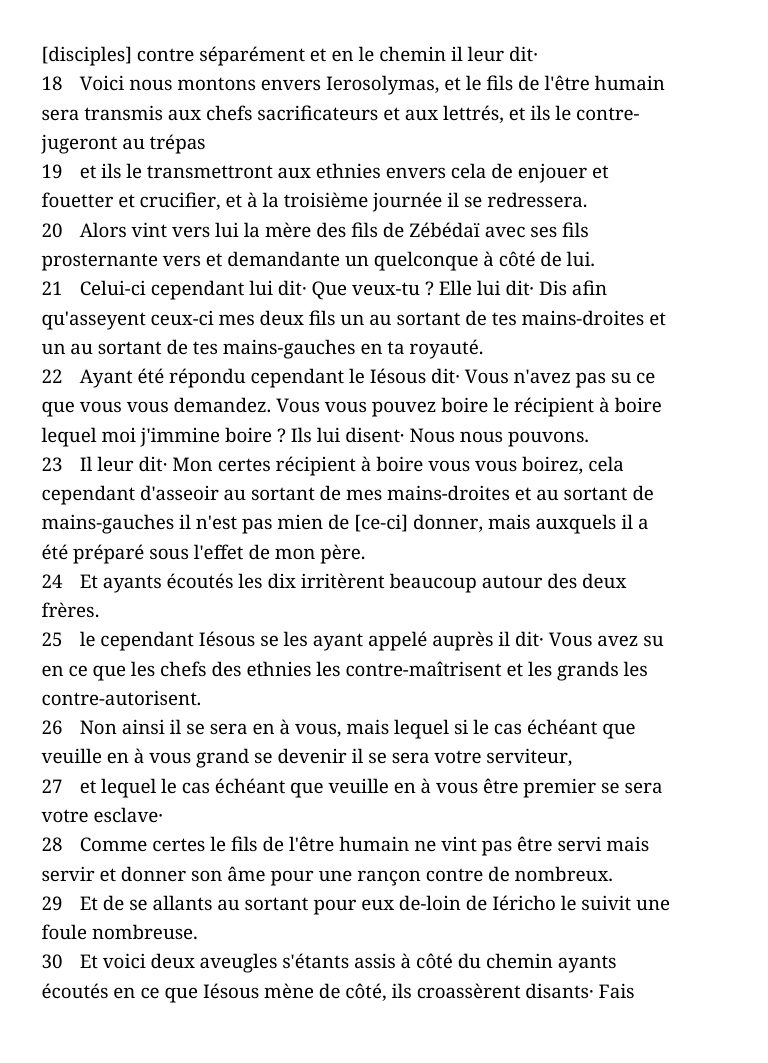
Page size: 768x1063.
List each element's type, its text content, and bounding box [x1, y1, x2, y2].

text [disciples] contre séparément et en le chemin il leur dit· 18 Voici nous montons envers Ierosolymas, et le fils de l'être humain sera transmis aux chefs sacrificateurs et aux lettrés, et ils le contre-jugeront au trépas 19 et ils le transmettront aux ethnies envers cela de enjouer et fouetter et crucifier, et à la troisième journée il se redressera. 20 Alors vint vers lui la mère des fils de Zébédaï avec ses fils prosternante vers et demandante un quelconque à côté de lui. 21 Celui-ci cependant lui dit· Que veux-tu ? Elle lui dit· Dis afin qu'asseyent ceux-ci mes deux fils un au sortant de tes mains-droites et un au sortant de tes mains-gauches en ta royauté. 22 Ayant été répondu cependant le Iésous dit· Vous n'avez pas su ce que vous vous demandez. Vous vous pouvez boire le récipient à boire lequel moi j'immine boire ? Ils lui disent· Nous nous pouvons. 23 Il leur dit· Mon certes récipient à boire vous vous boirez, cela cependant d'asseoir au sortant de mes mains-droites et au sortant de mains-gauches il n'est pas mien de [ce-ci] donner, mais auxquels il a été préparé sous l'effet de mon père. 24 Et ayants écoutés les dix irritèrent beaucoup autour des deux frères. 25 le cependant Iésous se les ayant appelé auprès il dit· Vous avez su en ce que les chefs des ethnies les contre-maîtrisent et les grands les contre-autorisent. 26 Non ainsi il se sera en à vous, mais lequel si le cas échéant que veuille en à vous grand se devenir il se sera votre serviteur, 27 et lequel le cas échéant que veuille en à vous être premier se sera votre esclave· 28 Comme certes le fils de l'être humain ne vint pas être servi mais servir et donner son âme pour une rançon contre de nombreux. 29 Et de se allants au sortant pour eux de-loin de Iéricho le suivit une foule nombreuse. 30 Et voici deux aveugles s'étants assis à côté du chemin ayants écoutés en ce que Iésous mène de côté, ils croassèrent disants· Fais [41, 41, 679, 1003]
